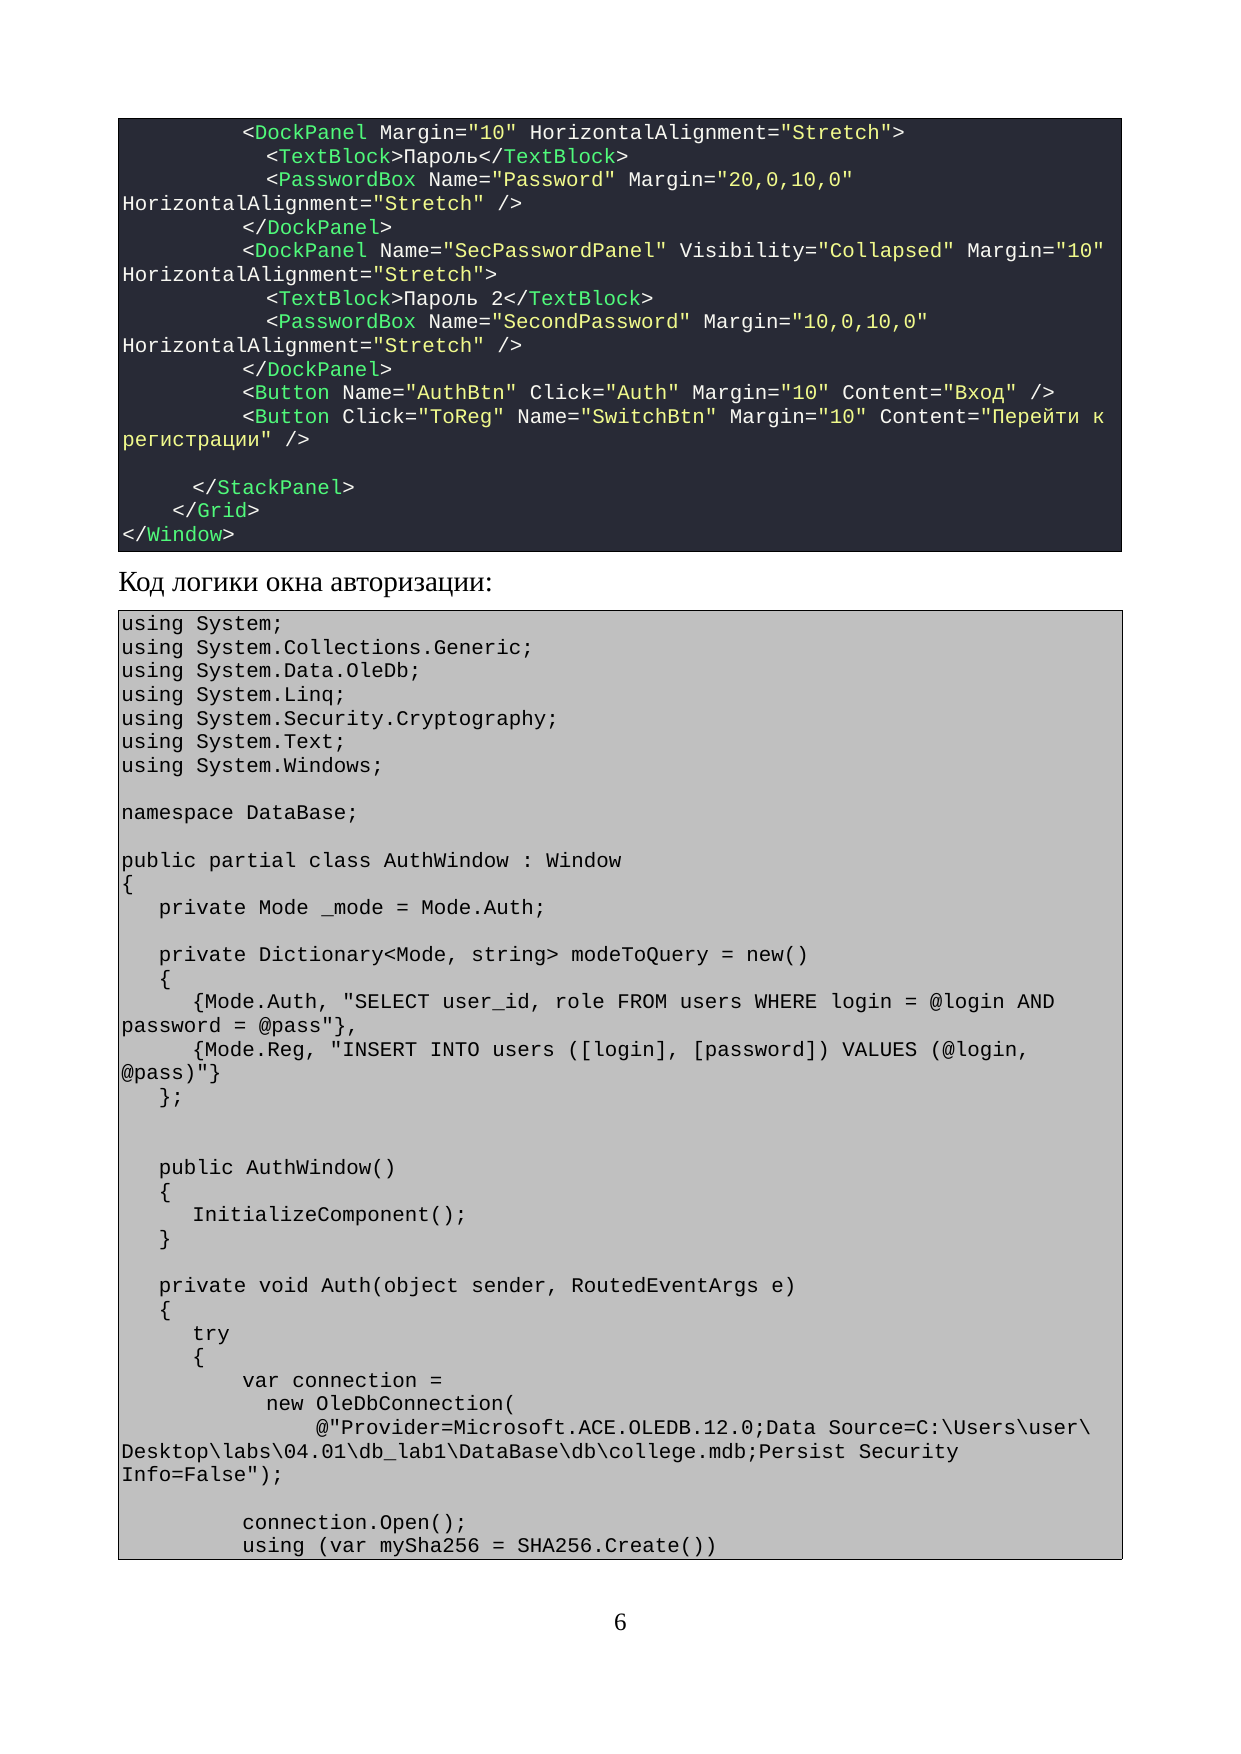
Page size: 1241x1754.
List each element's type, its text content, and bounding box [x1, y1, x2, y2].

text <Button Click="ToReg" Name="SwitchBtn" Margin="10" Content="Перейти к регистрации" /> [119, 402, 1121, 449]
text @"Provider=Microsoft.ACE.OLEDB.12.0;Data Source=C:\Users\user\Desktop\labs\04.01\db_lab1\DataBase\db\college.mdb;Persist Security Info=False"); [119, 1414, 1122, 1485]
text <PasswordBox Name="SecondPassword" Margin="10,0,10,0" HorizontalAlignment="Stretch" /> [119, 307, 1121, 354]
text using (var mySha256 = SHA256.Create()) [119, 1532, 1122, 1559]
text public partial class AuthWindow : Window [119, 847, 1122, 870]
text <TextBlock>Пароль</TextBlock> [119, 142, 1121, 165]
text { [119, 870, 1122, 894]
text { [119, 1296, 1122, 1319]
text using System; [119, 611, 1122, 634]
text { [119, 1343, 1122, 1367]
text using System.Linq; [119, 681, 1122, 705]
text try [119, 1319, 1122, 1343]
text </Grid> [119, 496, 1121, 520]
text using System.Data.OleDb; [119, 657, 1122, 681]
text </StackPanel> [119, 473, 1121, 496]
text </DockPanel> [119, 213, 1121, 236]
text } [119, 1225, 1122, 1248]
text InitializeComponent(); [119, 1201, 1122, 1225]
text { [119, 965, 1122, 988]
text <Button Name="AuthBtn" Click="Auth" Margin="10" Content="Вход" /> [119, 378, 1121, 402]
text namespace DataBase; [119, 799, 1122, 823]
text <PasswordBox Name="Password" Margin="20,0,10,0" HorizontalAlignment="Stretch" /> [119, 165, 1121, 213]
text </Window> [119, 520, 1121, 551]
text <DockPanel Margin="10" HorizontalAlignment="Stretch"> [119, 119, 1121, 142]
text private Mode _mode = Mode.Auth; [119, 894, 1122, 917]
text <TextBlock>Пароль 2</TextBlock> [119, 284, 1121, 307]
text using System.Windows; [119, 752, 1122, 776]
text private Dictionary<Mode, string> modeToQuery = new() [119, 941, 1122, 965]
text using System.Collections.Generic; [119, 634, 1122, 657]
text public AuthWindow() [119, 1154, 1122, 1178]
text { [119, 1178, 1122, 1201]
text connection.Open(); [119, 1509, 1122, 1532]
text <DockPanel Name="SecPasswordPanel" Visibility="Collapsed" Margin="10" HorizontalAlignment="Stretch"> [119, 236, 1121, 284]
text {Mode.Reg, "INSERT INTO users ([login], [password]) VALUES (@login, @pass)"} [119, 1036, 1122, 1083]
text }; [119, 1083, 1122, 1107]
text var connection = [119, 1367, 1122, 1390]
text </DockPanel> [119, 354, 1121, 378]
text {Mode.Auth, "SELECT user_id, role FROM users WHERE login = @login AND password = @pass"}, [119, 988, 1122, 1036]
text using System.Security.Cryptography; [119, 705, 1122, 728]
text Код логики окна авторизации: [118, 564, 1122, 598]
text new OleDbConnection( [119, 1390, 1122, 1414]
text using System.Text; [119, 728, 1122, 752]
text private void Auth(object sender, RoutedEventArgs e) [119, 1272, 1122, 1296]
